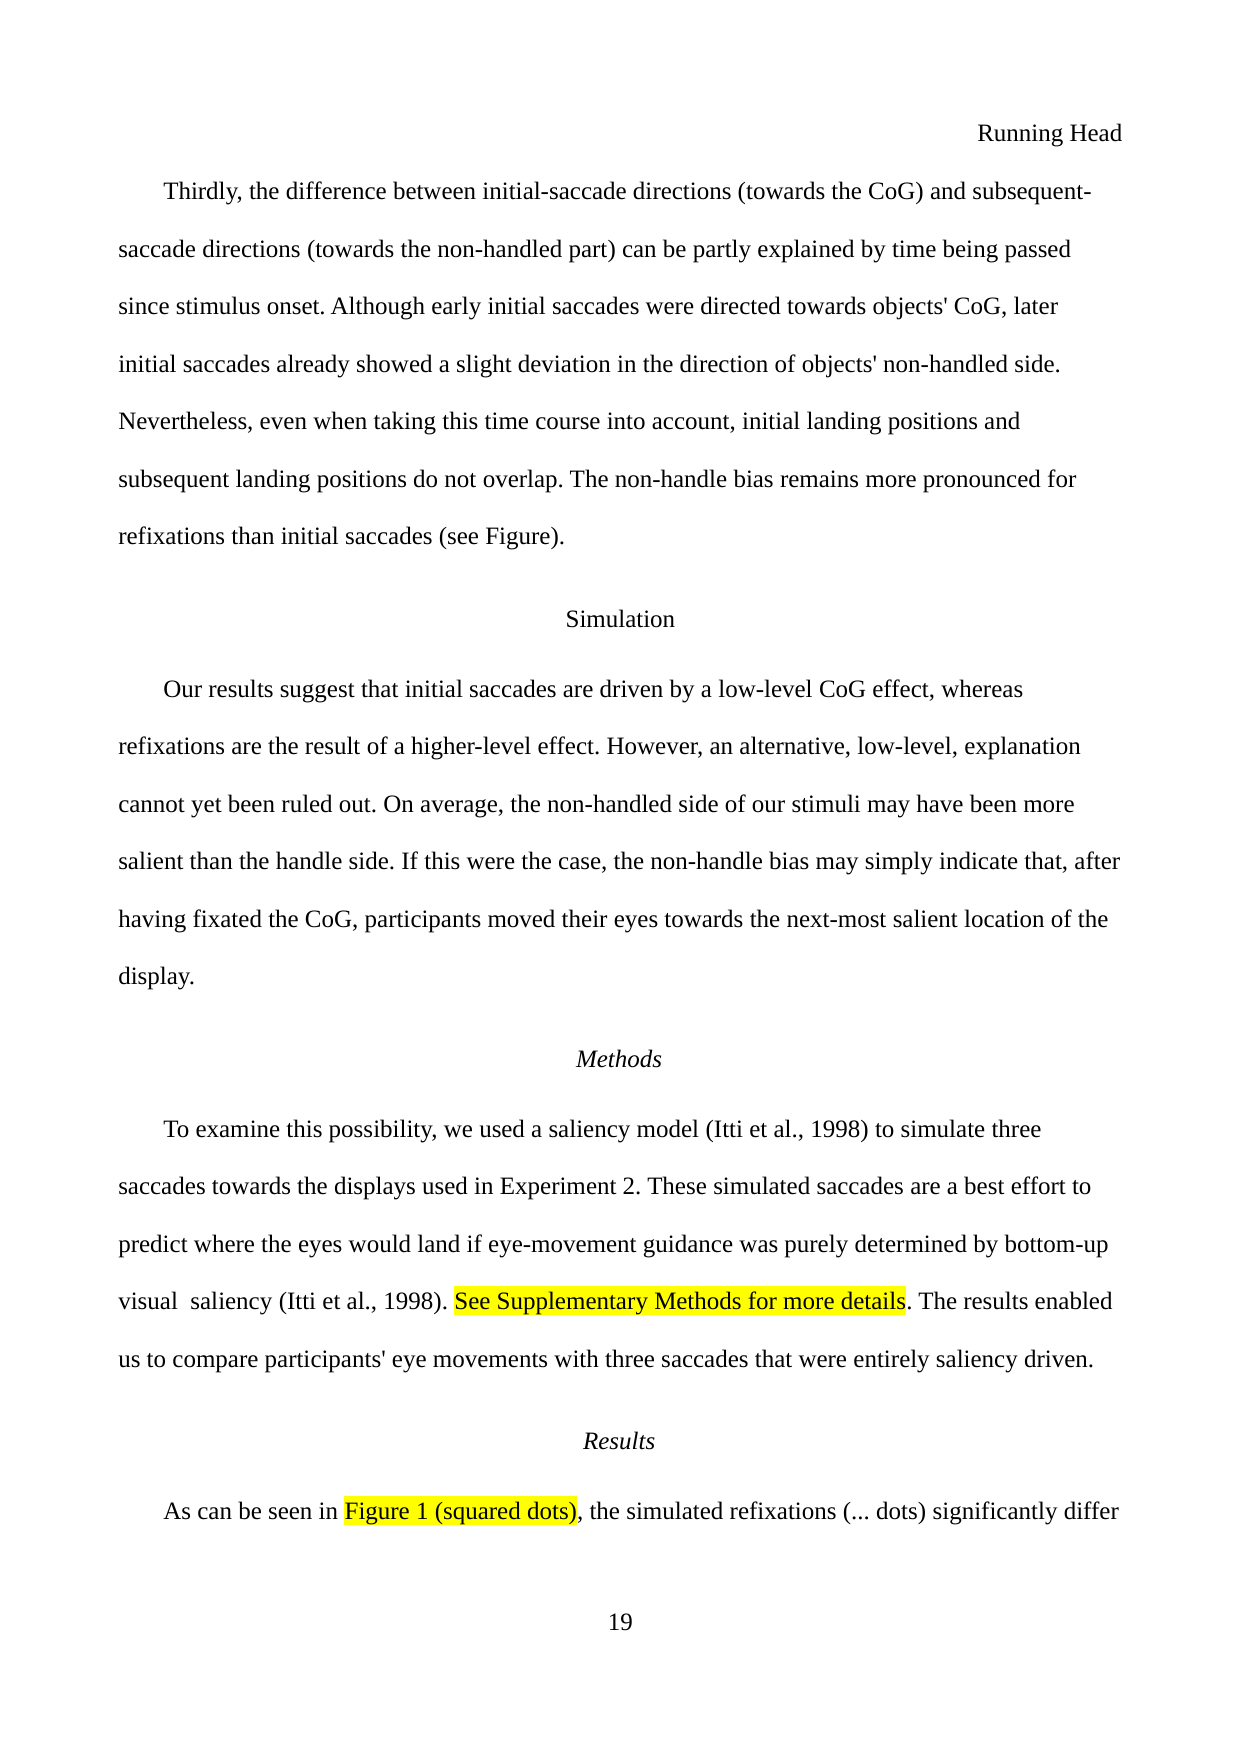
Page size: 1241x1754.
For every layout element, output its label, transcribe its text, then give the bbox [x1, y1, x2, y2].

text As can be seen in Figure 1 (squared dots), the simulated refixations (... dots) significantly differ [118, 1496, 1122, 1525]
subtitle Results [118, 1426, 1122, 1455]
text Thirdly, the difference between initial-saccade directions (towards the CoG) and subsequent-saccade directions (towards the non-handled part) can be partly explained by time being passed since stimulus onset. Although early initial saccades were directed towards objects' CoG, later initial saccades already showed a slight deviation in the direction of objects' non-handled side. Nevertheless, even when taking this time course into account, initial landing positions and subsequent landing positions do not overlap. The non-handle bias remains more pronounced for refixations than initial saccades (see Figure). [118, 176, 1122, 550]
text Our results suggest that initial saccades are driven by a low-level CoG effect, whereas refixations are the result of a higher-level effect. However, an alternative, low-level, explanation cannot yet been ruled out. On average, the non-handled side of our stimuli may have been more salient than the handle side. If this were the case, the non-handle bias may simply indicate that, after having fixated the CoG, participants moved their eyes towards the next-most salient location of the display. [118, 674, 1122, 990]
subtitle Simulation [118, 604, 1122, 633]
subtitle Methods [118, 1044, 1122, 1073]
text To examine this possibility, we used a saliency model (Itti et al., 1998) to simulate three saccades towards the displays used in Experiment 2. These simulated saccades are a best effort to predict where the eyes would land if eye-movement guidance was purely determined by bottom-up visual saliency (Itti et al., 1998). See Supplementary Methods for more details. The results enabled us to compare participants' eye movements with three saccades that were entirely saliency driven. [118, 1114, 1122, 1373]
